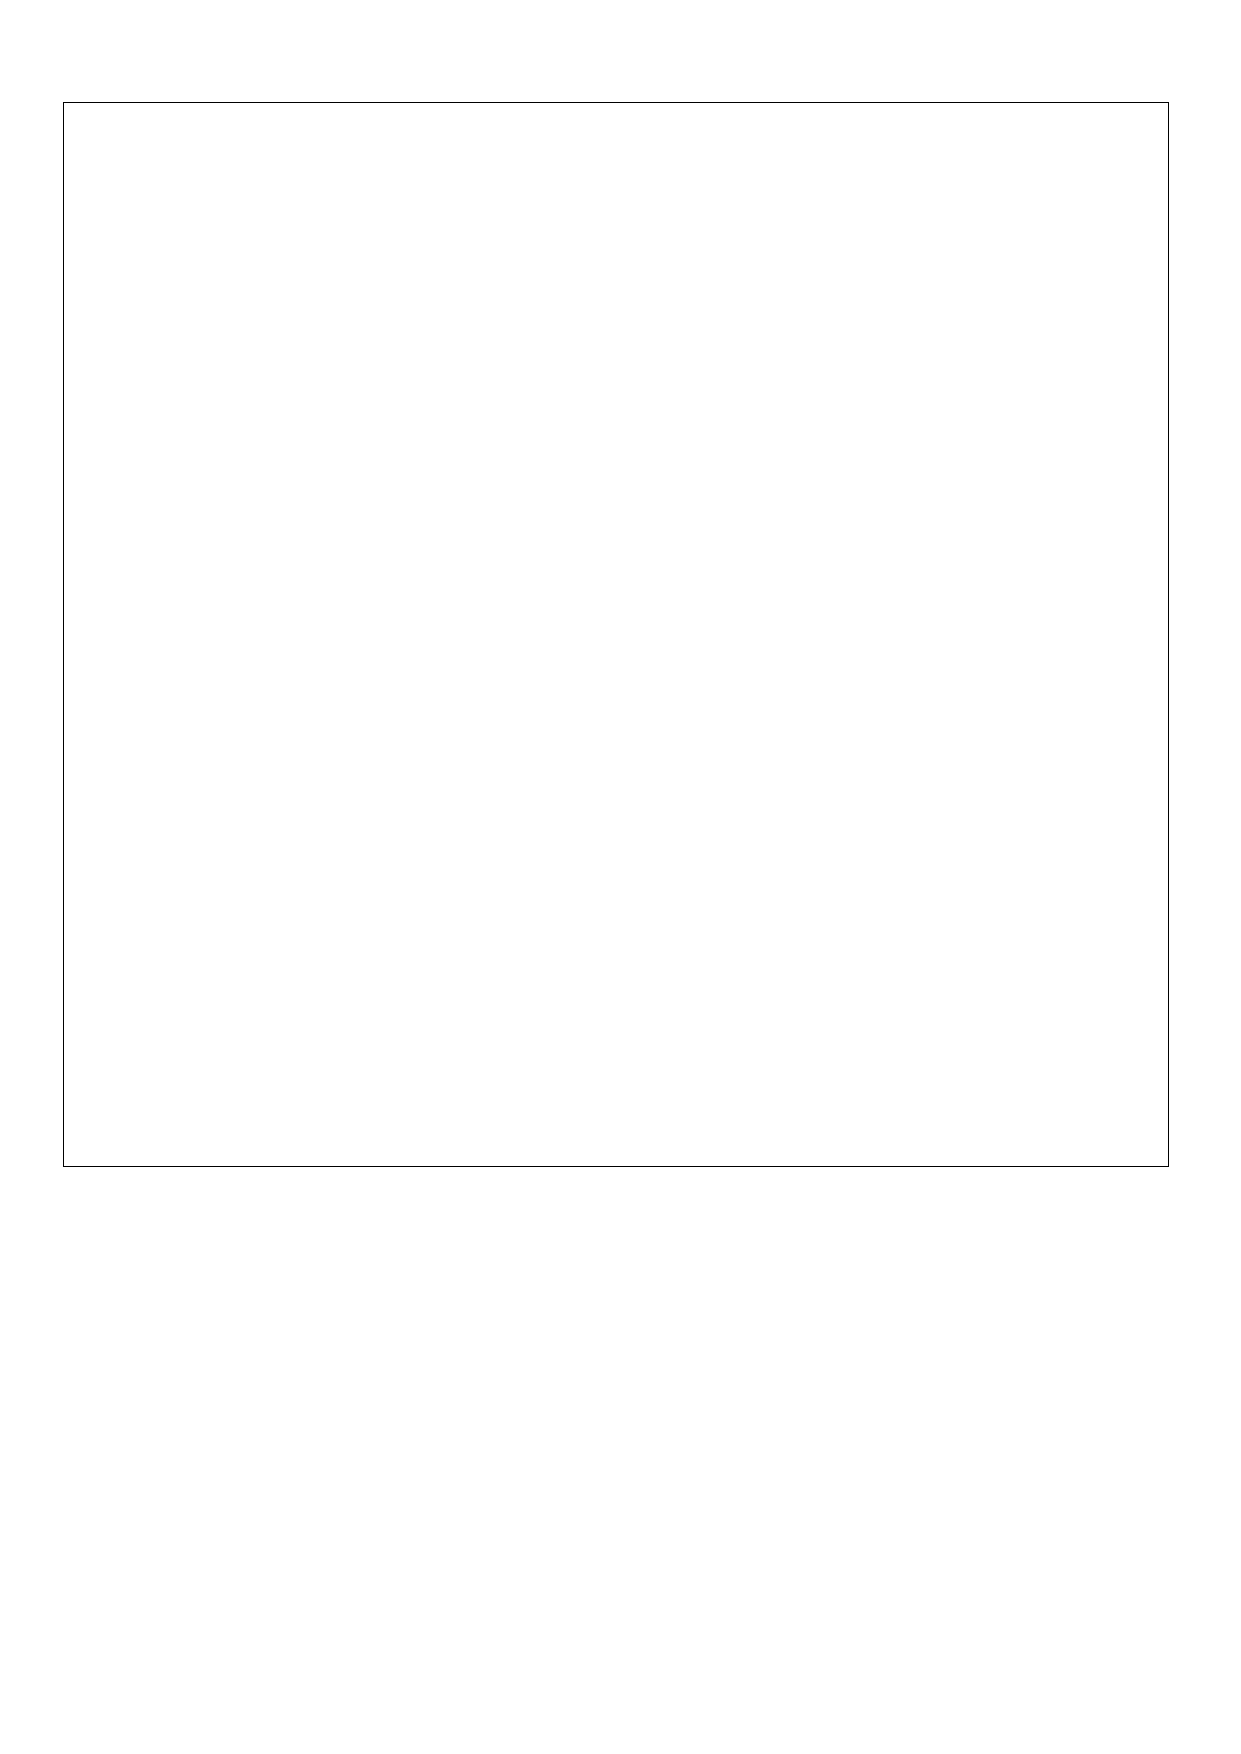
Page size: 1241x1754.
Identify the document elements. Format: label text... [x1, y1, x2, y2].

table_header  Draw the state diagram for the FSM with duration modelling. [64, 103, 1168, 1166]
